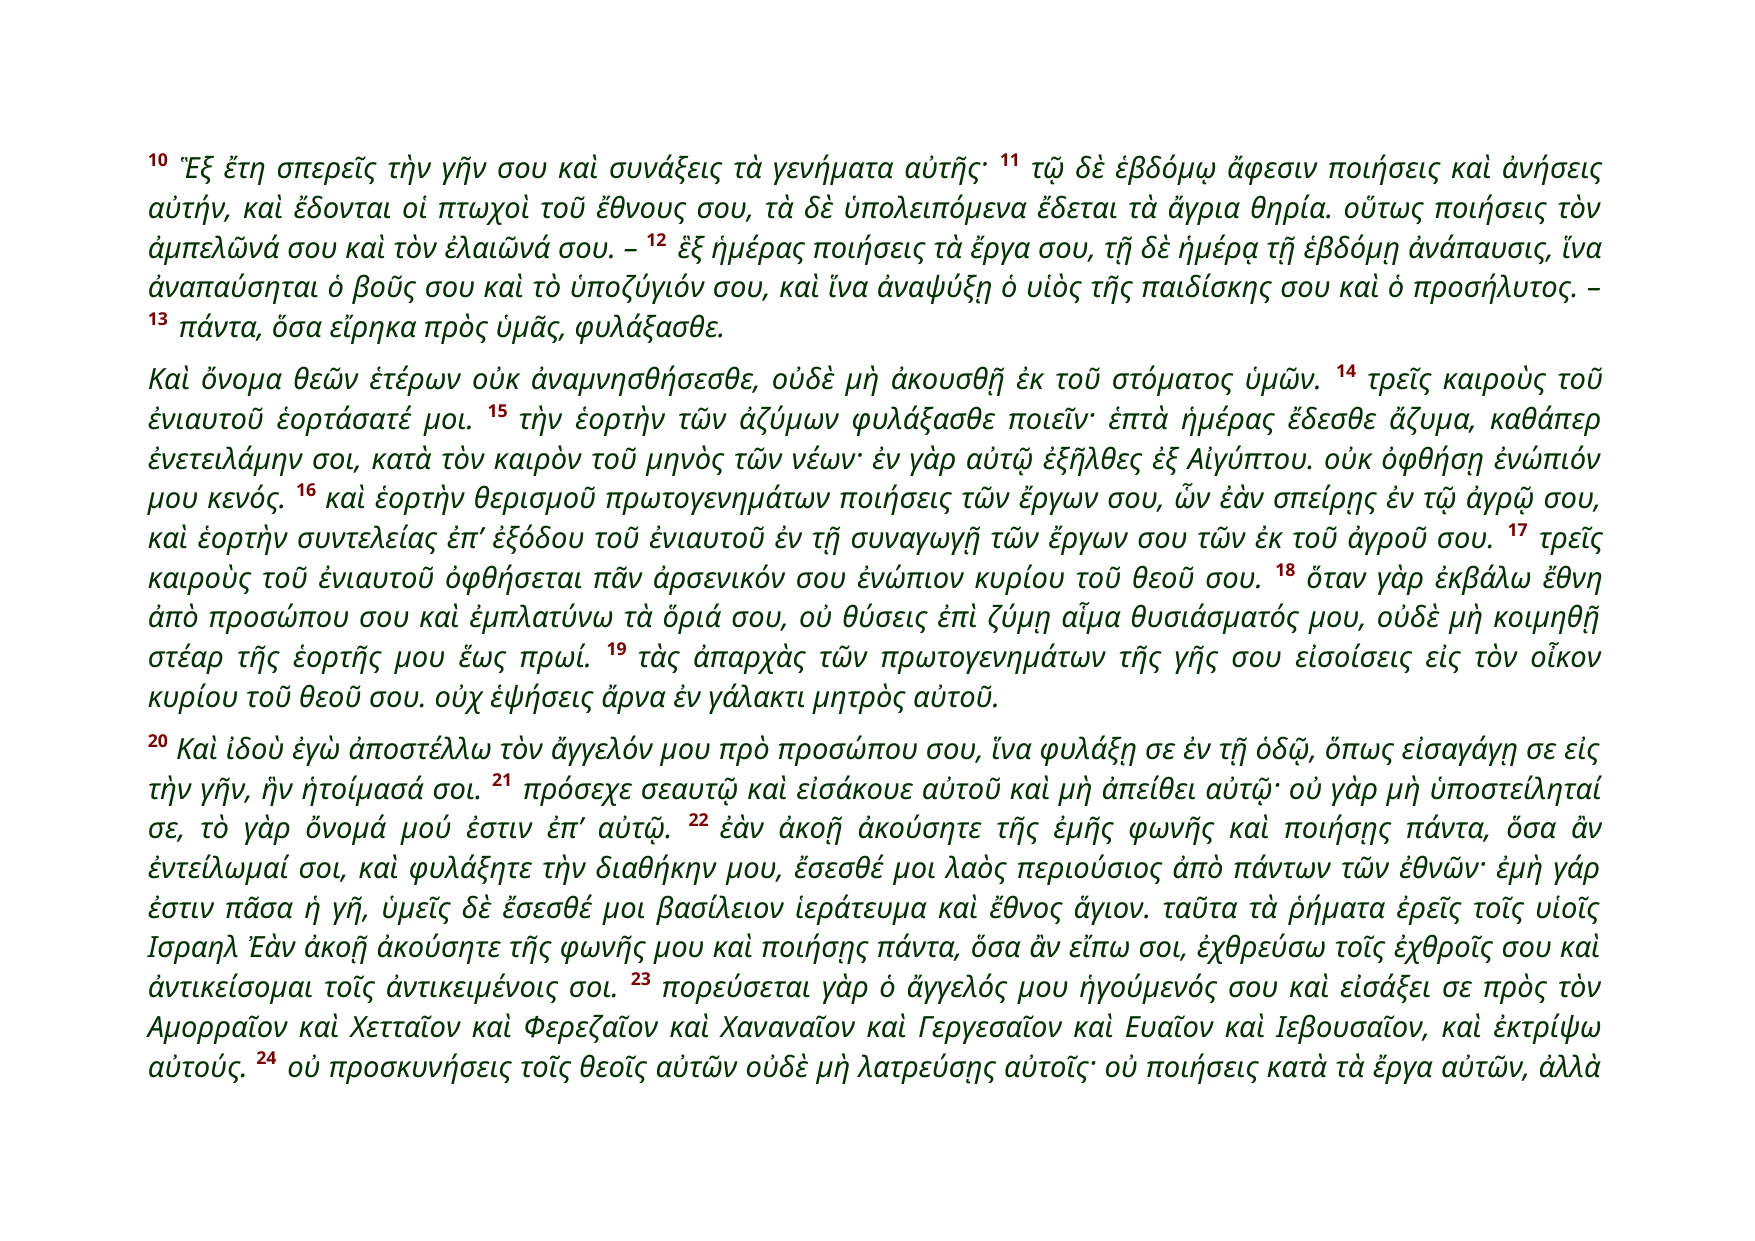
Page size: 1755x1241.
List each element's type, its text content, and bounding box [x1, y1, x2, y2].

text 10 Ἓξ ἔτη σπερεῖς τὴν γῆν σου καὶ συνάξεις τὰ γενήματα αὐτῆς· 11 τῷ δὲ ἑβδόμῳ ἄφεσιν ποιήσεις καὶ ἀνήσεις αὐτήν, καὶ ἔδονται οἱ πτωχοὶ τοῦ ἔθνους σου, τὰ δὲ ὑπολειπόμενα ἔδεται τὰ ἄγρια θηρία. οὕτως ποιήσεις τὸν ἀμπελῶνά σου καὶ τὸν ἐλαιῶνά σου. – 12 ἓξ ἡμέρας ποιήσεις τὰ ἔργα σου, τῇ δὲ ἡμέρᾳ τῇ ἑβδόμῃ ἀνάπαυσις, ἵνα ἀναπαύσηται ὁ βοῦς σου καὶ τὸ ὑποζύγιόν σου, καὶ ἵνα ἀναψύξῃ ὁ υἱὸς τῆς παιδίσκης σου καὶ ὁ προσήλυτος. – 13 πάντα, ὅσα εἴρηκα πρὸς ὑμᾶς, φυλάξασθε. [148, 148, 1606, 346]
text Καὶ ὄνομα θεῶν ἑτέρων οὐκ ἀναμνησθήσεσθε, οὐδὲ μὴ ἀκουσθῇ ἐκ τοῦ στόματος ὑμῶν. 14 τρεῖς καιροὺς τοῦ ἐνιαυτοῦ ἑορτάσατέ μοι. 15 τὴν ἑορτὴν τῶν ἀζύμων φυλάξασθε ποιεῖν· ἑπτὰ ἡμέρας ἔδεσθε ἄζυμα, καθάπερ ἐνετειλάμην σοι, κατὰ τὸν καιρὸν τοῦ μηνὸς τῶν νέων· ἐν γὰρ αὐτῷ ἐξῆλθες ἐξ Αἰγύπτου. οὐκ ὀφθήσῃ ἐνώπιόν μου κενός. 16 καὶ ἑορτὴν θερισμοῦ πρωτογενημάτων ποιήσεις τῶν ἔργων σου, ὧν ἐὰν σπείρῃς ἐν τῷ ἀγρῷ σου, καὶ ἑορτὴν συντελείας ἐπ’ ἐξόδου τοῦ ἐνιαυτοῦ ἐν τῇ συναγωγῇ τῶν ἔργων σου τῶν ἐκ τοῦ ἀγροῦ σου. 17 τρεῖς καιροὺς τοῦ ἐνιαυτοῦ ὀφθήσεται πᾶν ἀρσενικόν σου ἐνώπιον κυρίου τοῦ θεοῦ σου. 18 ὅταν γὰρ ἐκβάλω ἔθνη ἀπὸ προσώπου σου καὶ ἐμπλατύνω τὰ ὅριά σου, οὐ θύσεις ἐπὶ ζύμῃ αἷμα θυσιάσματός μου, οὐδὲ μὴ κοιμηθῇ στέαρ τῆς ἑορτῆς μου ἕως πρωί. 19 τὰς ἀπαρχὰς τῶν πρωτογενημάτων τῆς γῆς σου εἰσοίσεις εἰς τὸν οἶκον κυρίου τοῦ θεοῦ σου. οὐχ ἑψήσεις ἄρνα ἐν γάλακτι μητρὸς αὐτοῦ. [148, 359, 1606, 716]
text 20 Καὶ ἰδοὺ ἐγὼ ἀποστέλλω τὸν ἄγγελόν μου πρὸ προσώπου σου, ἵνα φυλάξῃ σε ἐν τῇ ὁδῷ, ὅπως εἰσαγάγῃ σε εἰς τὴν γῆν, ἣν ἡτοίμασά σοι. 21 πρόσεχε σεαυτῷ καὶ εἰσάκουε αὐτοῦ καὶ μὴ ἀπείθει αὐτῷ· οὐ γὰρ μὴ ὑποστείληταί σε, τὸ γὰρ ὄνομά μού ἐστιν ἐπ’ αὐτῷ. 22 ἐὰν ἀκοῇ ἀκούσητε τῆς ἐμῆς φωνῆς καὶ ποιήσῃς πάντα, ὅσα ἂν ἐντείλωμαί σοι, καὶ φυλάξητε τὴν διαθήκην μου, ἔσεσθέ μοι λαὸς περιούσιος ἀπὸ πάντων τῶν ἐθνῶν· ἐμὴ γάρ ἐστιν πᾶσα ἡ γῆ, ὑμεῖς δὲ ἔσεσθέ μοι βασίλειον ἱεράτευμα καὶ ἔθνος ἅγιον. ταῦτα τὰ ῥήματα ἐρεῖς τοῖς υἱοῖς Ισραηλ Ἐὰν ἀκοῇ ἀκούσητε τῆς φωνῆς μου καὶ ποιήσῃς πάντα, ὅσα ἂν εἴπω σοι, ἐχθρεύσω τοῖς ἐχθροῖς σου καὶ ἀντικείσομαι τοῖς ἀντικειμένοις σοι. 23 πορεύσεται γὰρ ὁ ἄγγελός μου ἡγούμενός σου καὶ εἰσάξει σε πρὸς τὸν Αμορραῖον καὶ Χετταῖον καὶ Φερεζαῖον καὶ Χαναναῖον καὶ Γεργεσαῖον καὶ Ευαῖον καὶ Ιεβουσαῖον, καὶ ἐκτρίψω αὐτούς. 24 οὐ προσκυνήσεις τοῖς θεοῖς αὐτῶν οὐδὲ μὴ λατρεύσῃς αὐτοῖς· οὐ ποιήσεις κατὰ τὰ ἔργα αὐτῶν, ἀλλὰ [148, 728, 1606, 1086]
